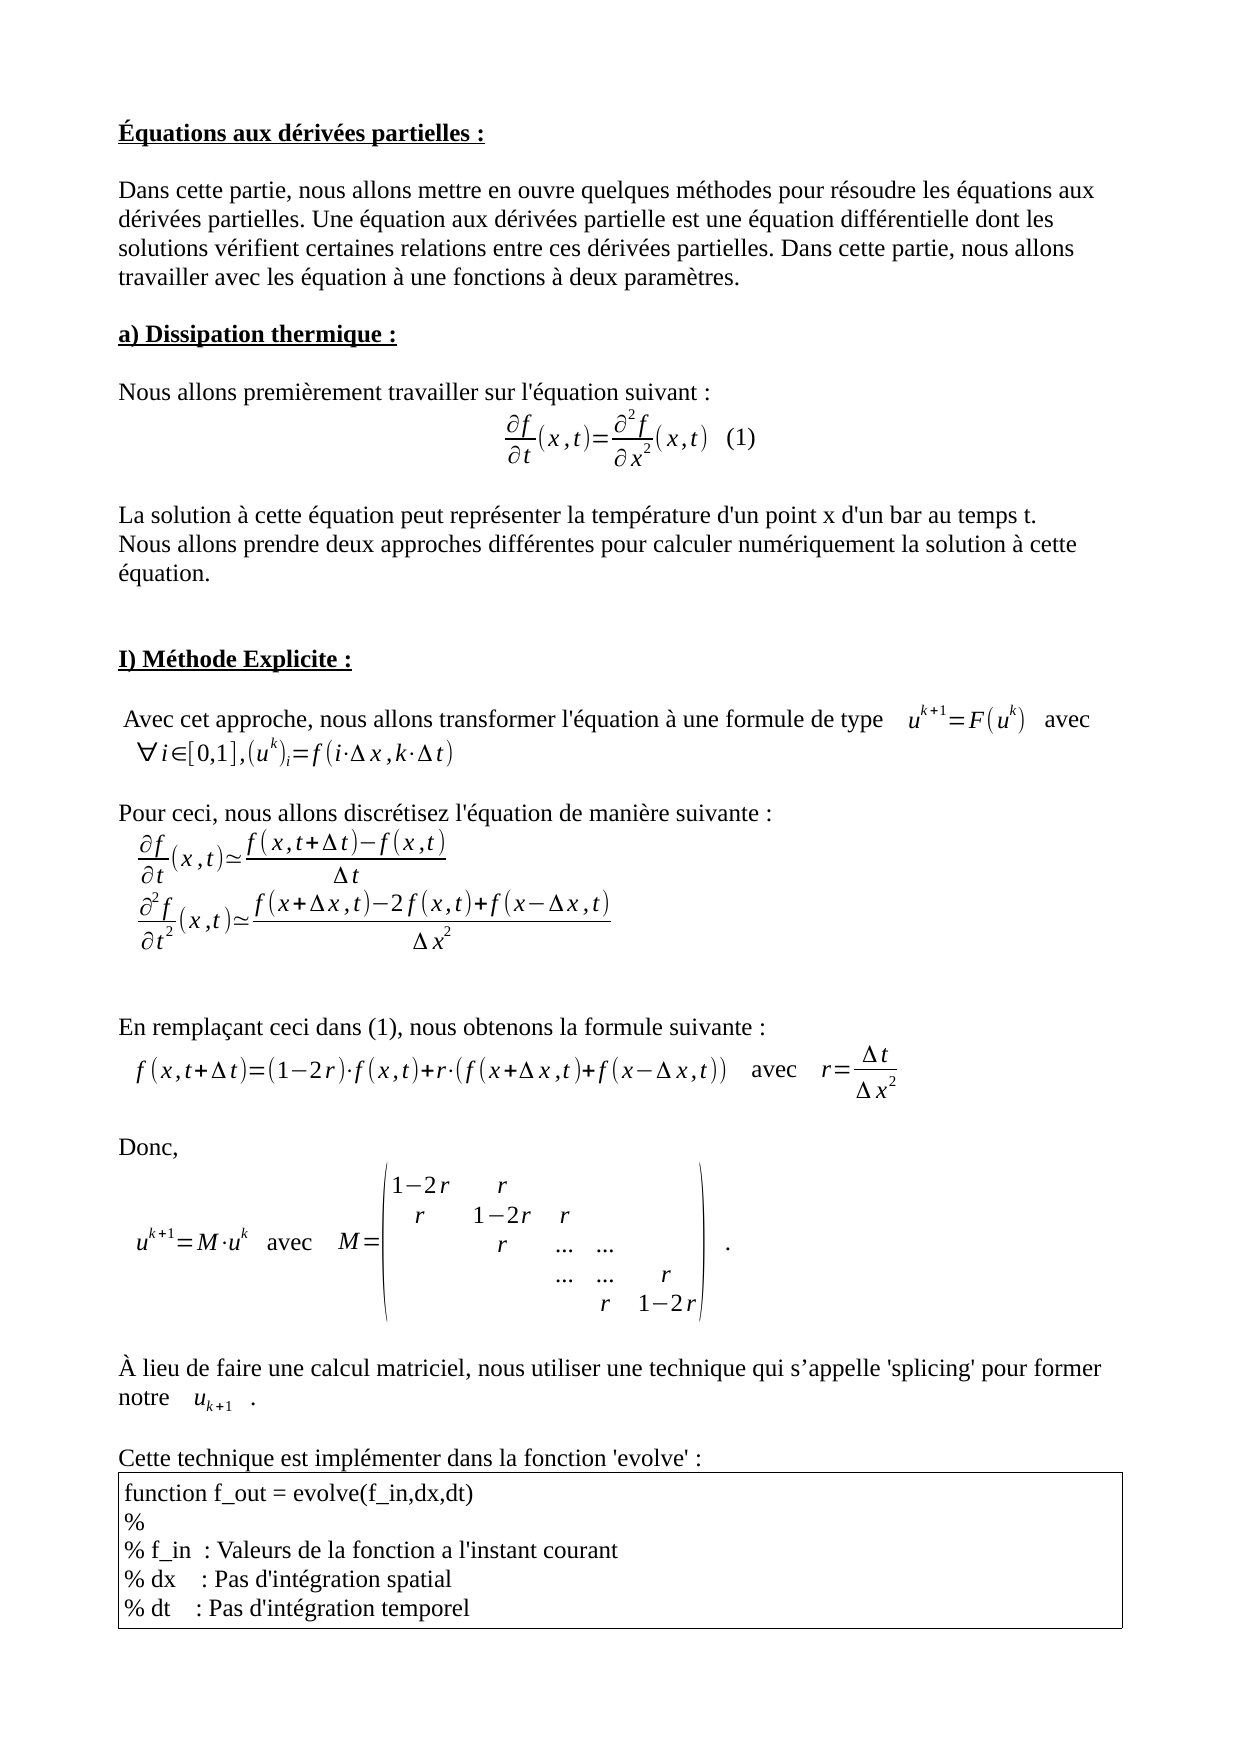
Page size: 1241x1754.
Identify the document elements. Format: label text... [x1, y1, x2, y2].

text avec [118, 1041, 1122, 1103]
text I) Méthode Explicite : [118, 644, 1122, 673]
text a) Dissipation thermique : [118, 319, 1122, 348]
text Nous allons premièrement travailler sur l'équation suivant : [118, 377, 1122, 406]
text avec . [118, 1161, 1122, 1325]
text Dans cette partie, nous allons mettre en ouvre quelques méthodes pour résoudre les équations aux dérivées partielles. Une équation aux dérivées partielle est une équation différentielle dont les solutions vérifient certaines relations entre ces dérivées partielles. Dans cette partie, nous allons travailler avec les équation à une fonctions à deux paramètres. [118, 176, 1122, 291]
text Avec cet approche, nous allons transformer l'équation à une formule de type avec [118, 702, 1122, 770]
text (1) [118, 406, 1122, 472]
text Pour ceci, nous allons discrétisez l'équation de manière suivante : [118, 798, 1122, 827]
table_header function f_out = evolve(f_in,dx,dt) % % f_in : Valeurs de la fonction a l'instant courant % dx : Pas d'intégration spatial % dt : Pas d'intégration temporel [119, 1473, 1122, 1628]
text À lieu de faire une calcul matriciel, nous utiliser une technique qui s’appelle 'splicing' pour former notre . [118, 1353, 1122, 1415]
text En remplaçant ceci dans (1), nous obtenons la formule suivante : [118, 1012, 1122, 1041]
text La solution à cette équation peut représenter la température d'un point x d'un bar au temps t. [118, 501, 1122, 529]
text Nous allons prendre deux approches différentes pour calculer numériquement la solution à cette équation. [118, 529, 1122, 587]
text Donc, [118, 1132, 1122, 1161]
text Équations aux dérivées partielles : [118, 118, 1122, 147]
text Cette technique est implémenter dans la fonction 'evolve' : [118, 1443, 1122, 1472]
